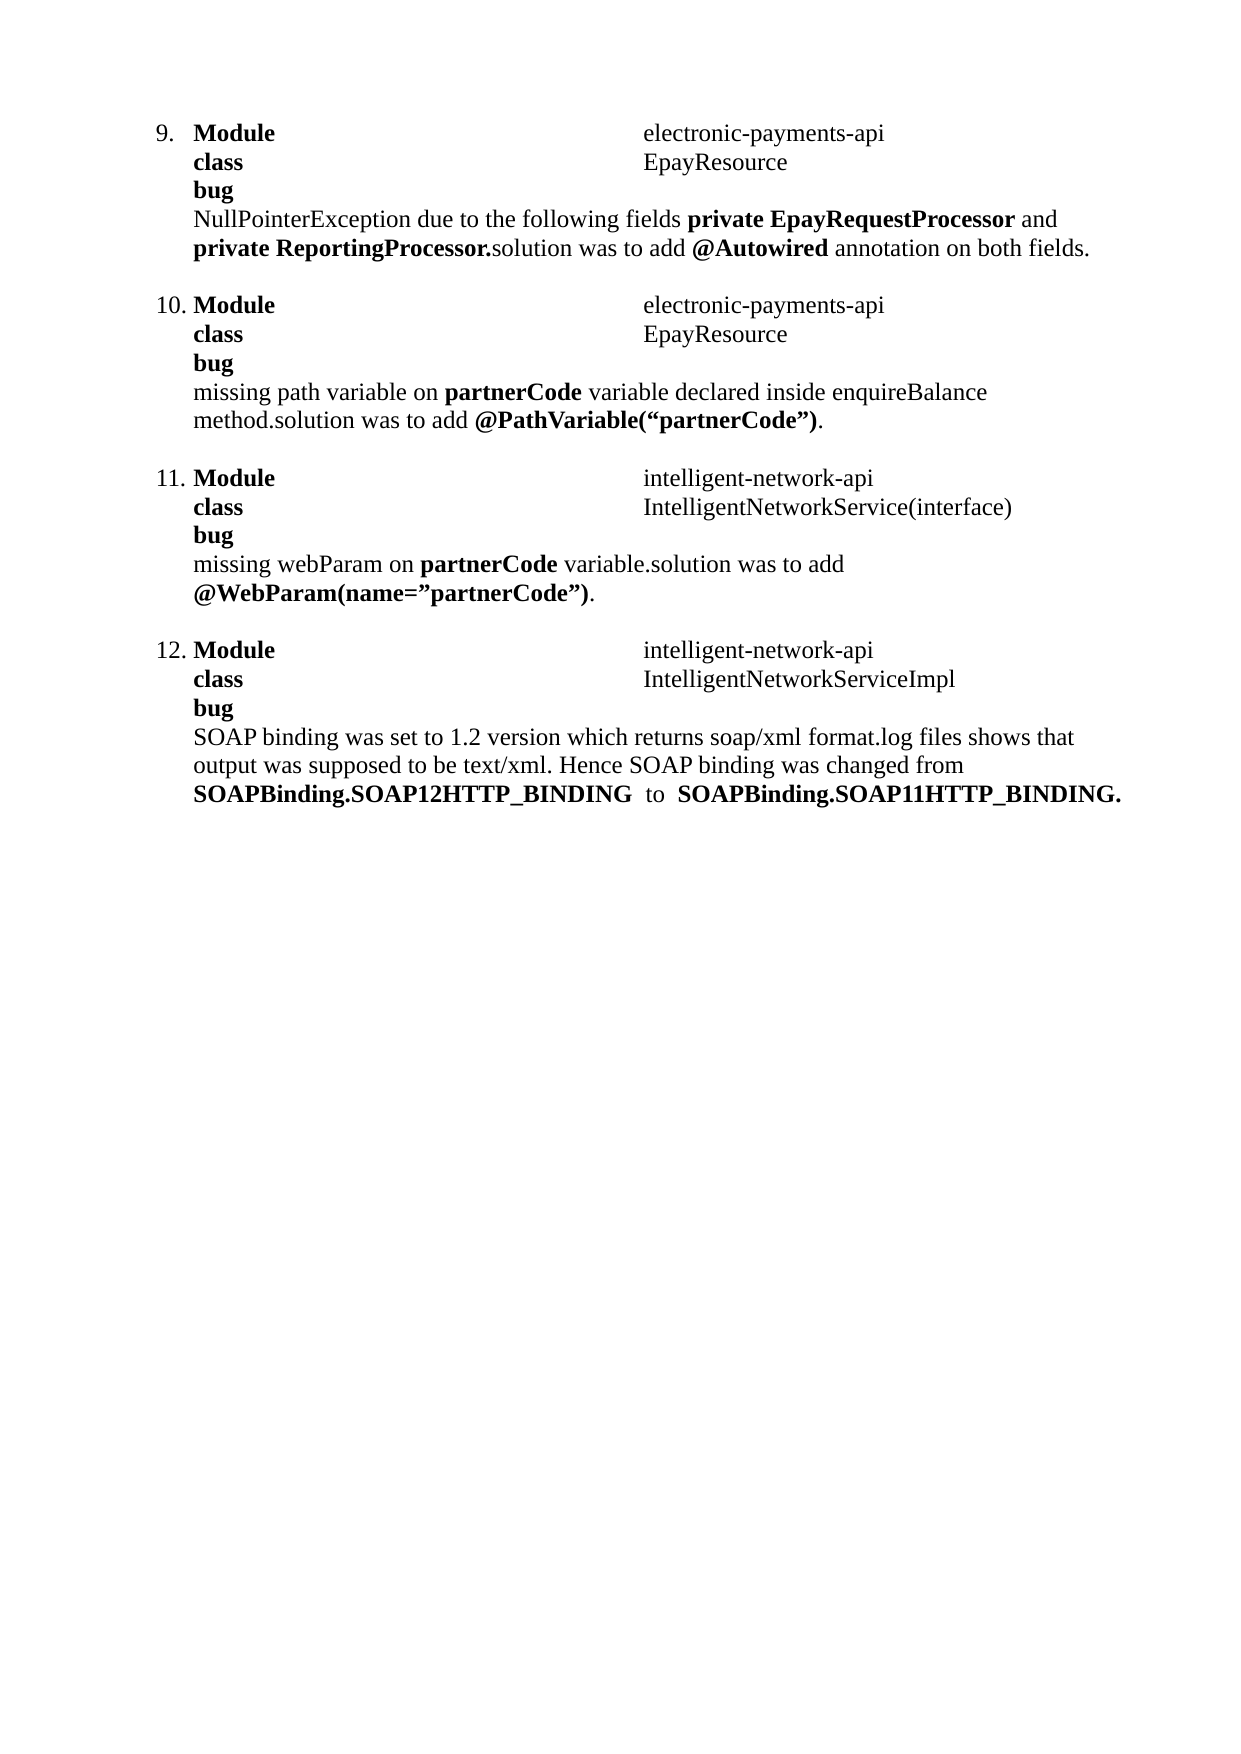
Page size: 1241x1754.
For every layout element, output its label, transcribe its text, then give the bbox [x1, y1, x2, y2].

list Module intelligent-network-api [156, 463, 1122, 492]
list Module intelligent-network-api [156, 636, 1122, 664]
list bug [156, 348, 1122, 377]
list class IntelligentNetworkService(interface) [156, 492, 1122, 521]
list bug [156, 176, 1122, 204]
list bug [156, 521, 1122, 549]
list bug [156, 693, 1122, 722]
list missing path variable on partnerCode variable declared inside enquireBalance method.solution was to add @PathVariable(“partnerCode”). [156, 377, 1122, 434]
list SOAP binding was set to 1.2 version which returns soap/xml format.log files shows that output was supposed to be text/xml. Hence SOAP binding was changed from SOAPBinding.SOAP12HTTP_BINDING to SOAPBinding.SOAP11HTTP_BINDING. [156, 722, 1122, 808]
list Module electronic-payments-api [156, 118, 1122, 147]
list class EpayResource [156, 147, 1122, 176]
list NullPointerException due to the following fields private EpayRequestProcessor and private ReportingProcessor.solution was to add @Autowired annotation on both fields. [156, 204, 1122, 262]
list class IntelligentNetworkServiceImpl [156, 664, 1122, 693]
list class EpayResource [156, 319, 1122, 348]
list Module electronic-payments-api [156, 291, 1122, 319]
list missing webParam on partnerCode variable.solution was to add @WebParam(name=”partnerCode”). [156, 549, 1122, 607]
